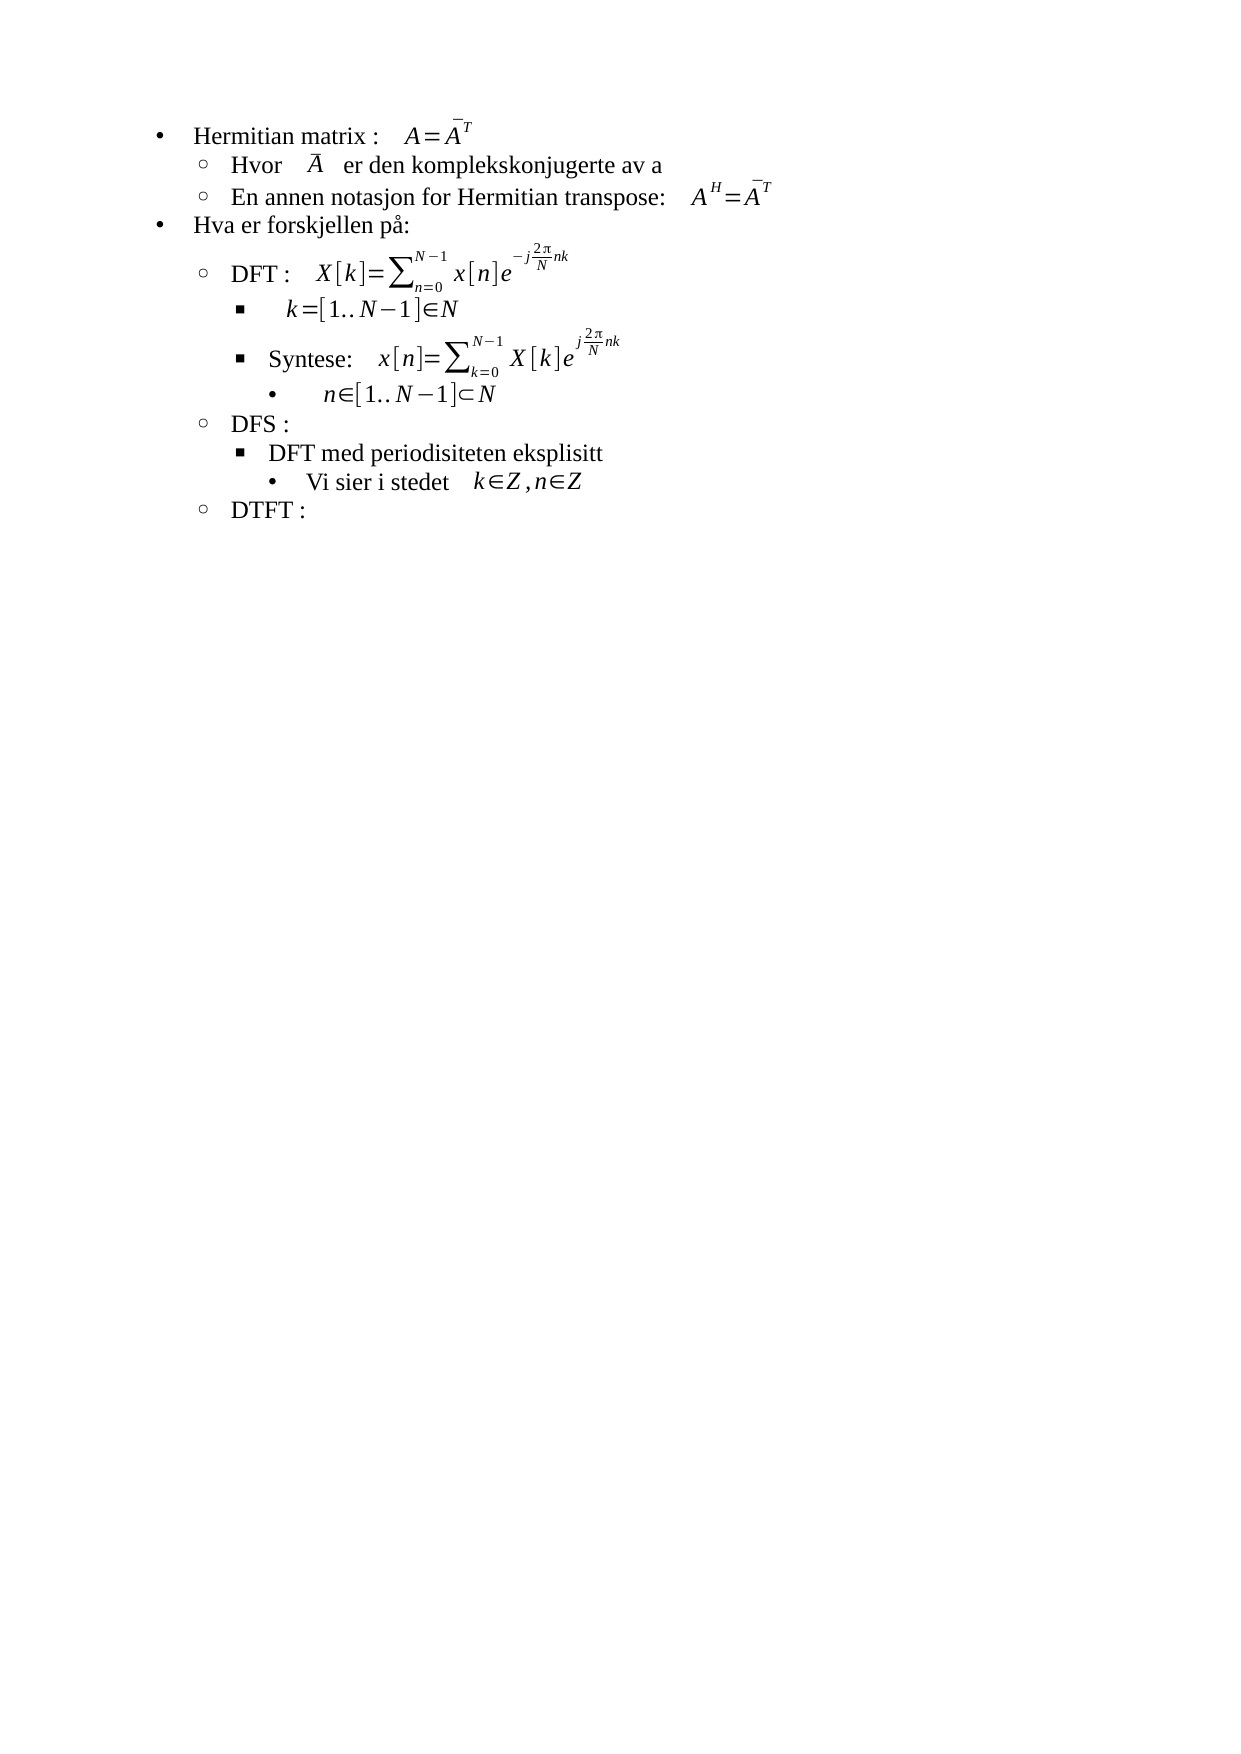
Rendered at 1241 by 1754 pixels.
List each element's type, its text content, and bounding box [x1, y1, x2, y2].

list DFT : [193, 239, 1122, 296]
list Hvor er den komplekskonjugerte av a [193, 150, 1122, 179]
list DFS : [193, 409, 1122, 438]
list Syntese: [231, 324, 1122, 381]
list DTFT : [193, 495, 1122, 524]
list Vi sier i stedet [268, 467, 1122, 495]
list Hermitian matrix : [156, 118, 1122, 150]
list DFT med periodisiteten eksplisitt [231, 438, 1122, 467]
list Hva er forskjellen på: [156, 211, 1122, 239]
list En annen notasjon for Hermitian transpose: [193, 179, 1122, 211]
